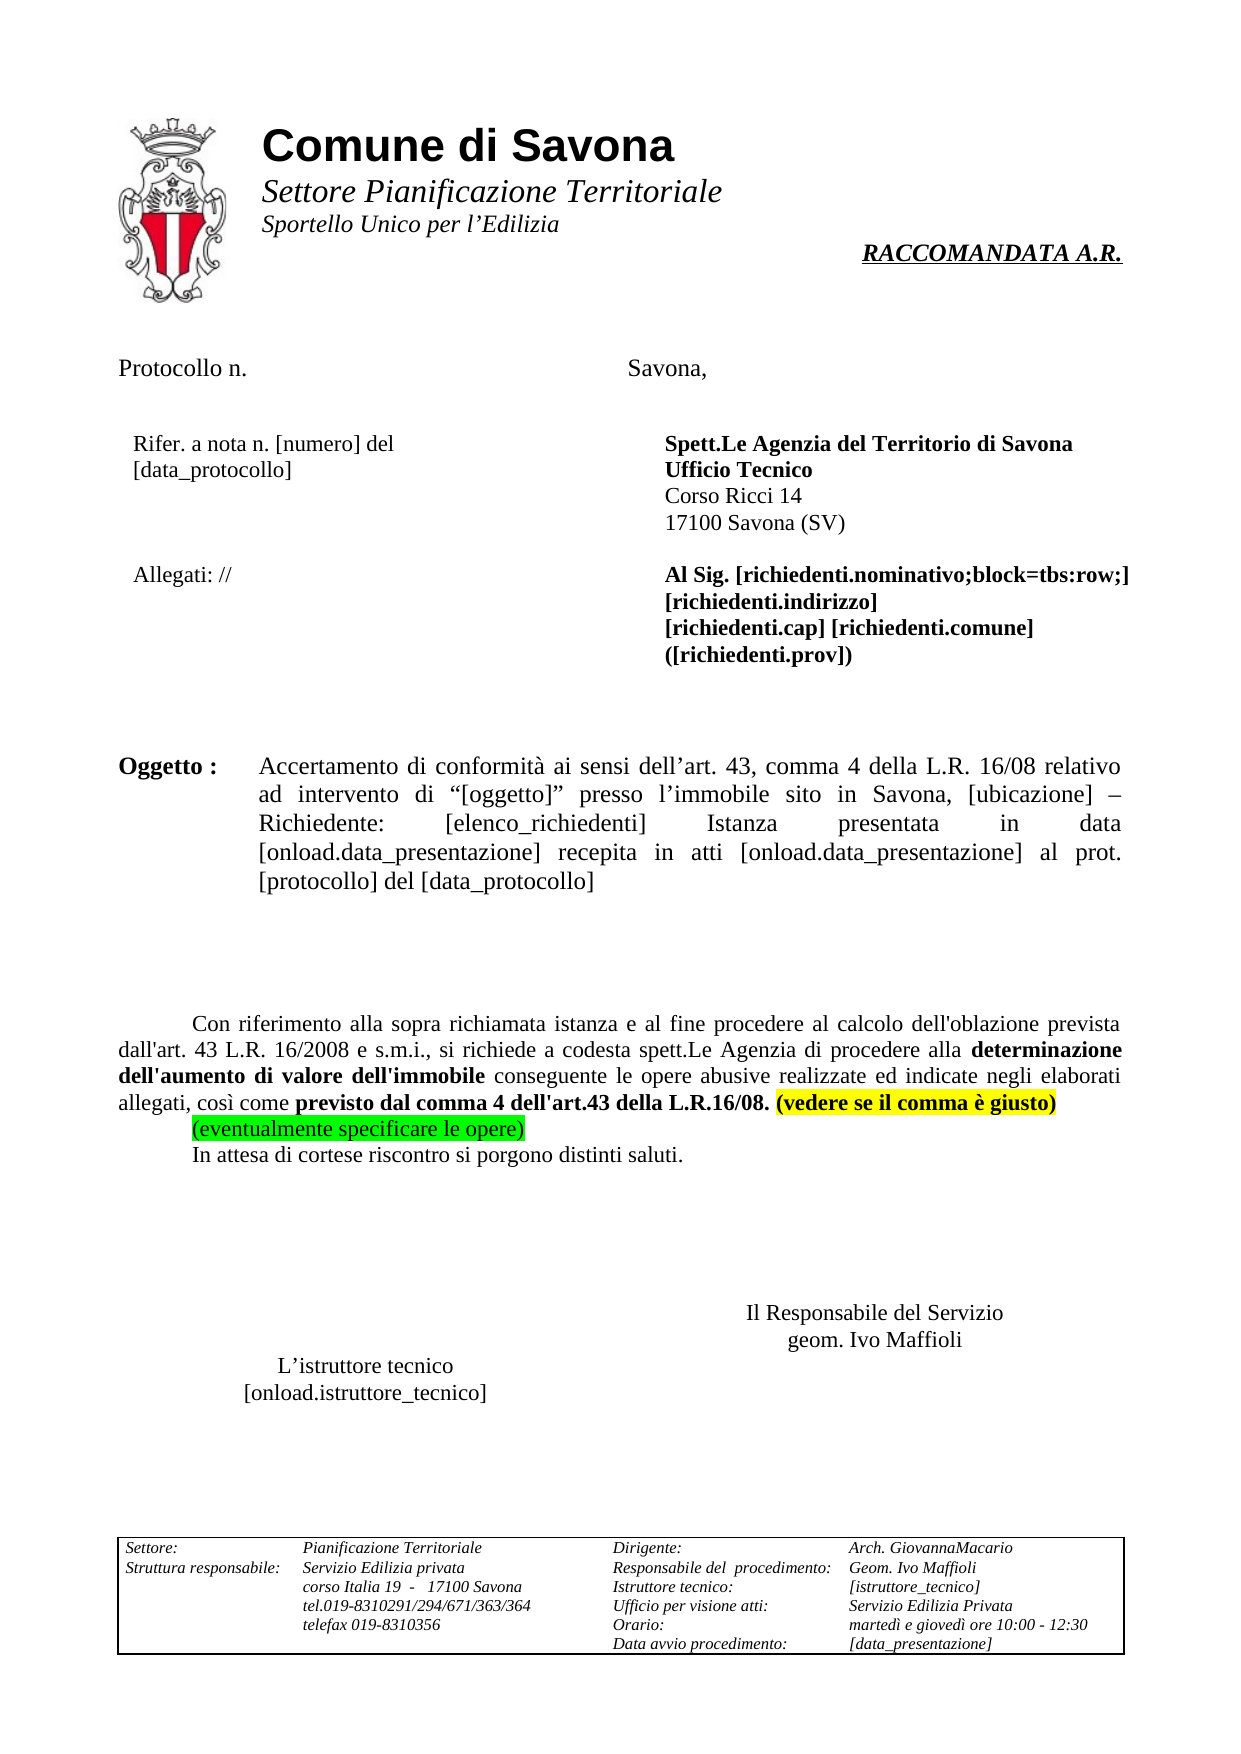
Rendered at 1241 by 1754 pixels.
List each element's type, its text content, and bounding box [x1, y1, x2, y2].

text Con riferimento alla sopra richiamata istanza e al fine procedere al calcolo dell'oblazione prevista dall'art. 43 L.R. 16/2008 e s.m.i., si richiede a codesta spett.Le Agenzia di procedere alla determinazione dell'aumento di valore dell'immobile conseguente le opere abusive realizzate ed indicate negli elaborati allegati, così come previsto dal comma 4 dell'art.43 della L.R.16/08. (vedere se il comma è giusto) [118, 1009, 1122, 1115]
text In attesa di cortese riscontro si porgono distinti saluti. [118, 1141, 1122, 1168]
text RACCOMANDATA A.R. [227, 238, 1122, 267]
table_cell L’istruttore tecnico [onload.istruttore_tecnico] [111, 1352, 620, 1405]
text (eventualmente specificare le opere) [118, 1115, 1122, 1141]
text Settore Pianificazione Territoriale [227, 171, 1122, 209]
text Sportello Unico per l’Edilizia [227, 209, 1122, 238]
table_cell [620, 1352, 1129, 1405]
table_cell Allegati: // [126, 562, 484, 693]
table_header Rifer. a nota n. [numero] del [data_protocollo] [126, 430, 484, 562]
table_header Spett.Le Agenzia del Territorio di Savona Ufficio Tecnico Corso Ricci 14 17100 Savona (SV) [657, 430, 1144, 562]
table_header Protocollo n. [111, 353, 620, 382]
table_header [111, 1273, 620, 1352]
table_cell [485, 562, 657, 693]
table_header Il Responsabile del Servizio geom. Ivo Maffioli [620, 1273, 1129, 1352]
table_header Oggetto : [111, 751, 251, 923]
text Comune di Savona [227, 118, 1122, 171]
picture [118, 118, 227, 303]
table_header Accertamento di conformità ai sensi dell’art. 43, comma 4 della L.R. 16/08 relativo ad intervento di “[oggetto]” presso l’immobile sito in Savona, [ubicazione] – Richiedente: [elenco_richiedenti] Istanza presentata in data [onload.data_presentazione] recepita in atti [onload.data_presentazione] al prot. [protocollo] del [data_protocollo] [251, 751, 1129, 923]
table_header Savona, [620, 353, 1129, 382]
table_cell Al Sig. [richiedenti.nominativo;block=tbs:row;] [richiedenti.indirizzo] [richiedenti.cap] [richiedenti.comune] ([richiedenti.prov]) [657, 562, 1144, 693]
table_header [485, 430, 657, 562]
